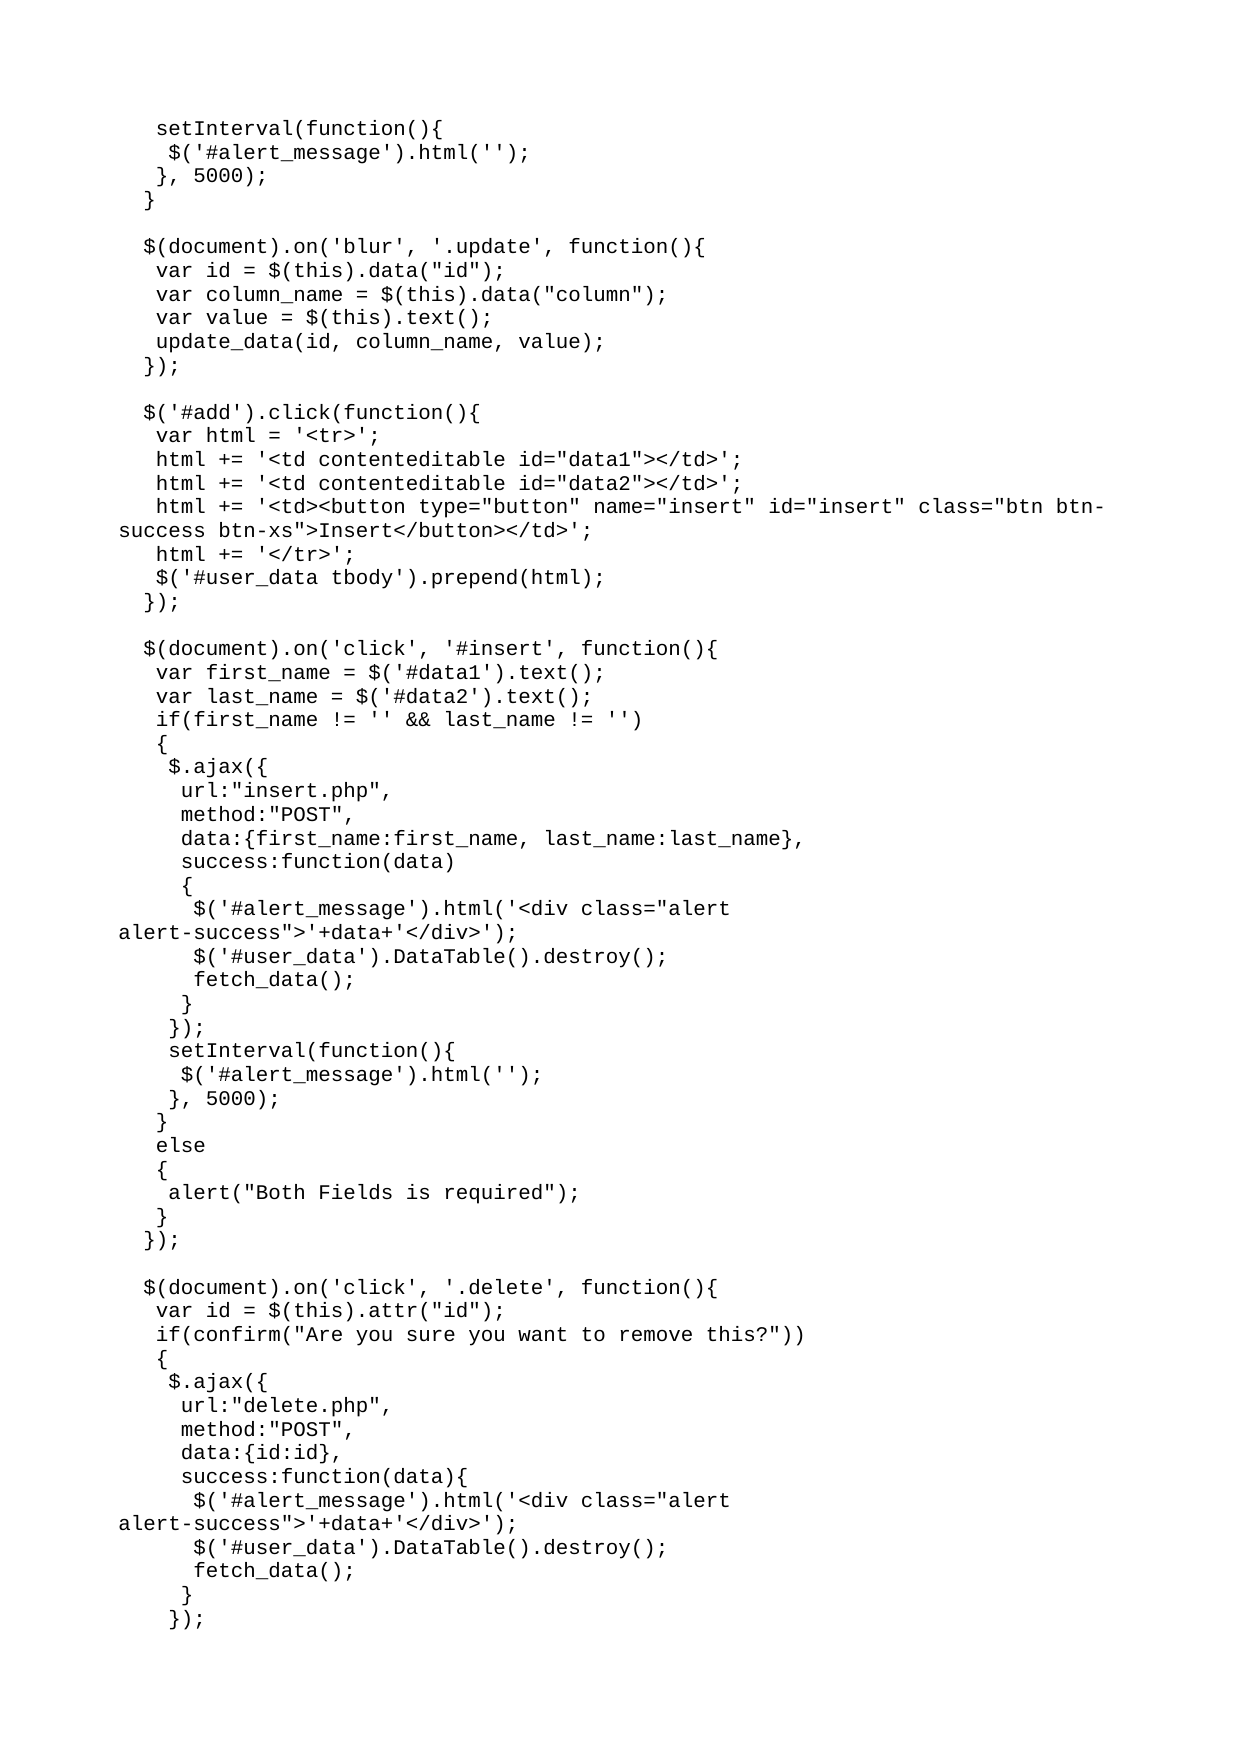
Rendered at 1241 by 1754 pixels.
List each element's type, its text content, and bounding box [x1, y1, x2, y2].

text method:"POST", [118, 804, 1122, 827]
text }, 5000); [118, 1088, 1122, 1111]
text $.ajax({ [118, 757, 1122, 780]
text { [118, 1158, 1122, 1182]
text $('#user_data tbody').prepend(html); [118, 567, 1122, 591]
text }, 5000); [118, 165, 1122, 189]
text $('#user_data').DataTable().destroy(); [118, 1537, 1122, 1561]
text { [118, 875, 1122, 898]
text html += '</tr>'; [118, 544, 1122, 567]
text $('#alert_message').html('<div class="alert alert-success">'+data+'</div>'); [118, 1489, 1122, 1537]
text } [118, 189, 1122, 213]
text alert("Both Fields is required"); [118, 1182, 1122, 1206]
text $('#alert_message').html(''); [118, 1064, 1122, 1088]
text $('#alert_message').html('<div class="alert alert-success">'+data+'</div>'); [118, 898, 1122, 946]
text success:function(data){ [118, 1466, 1122, 1489]
text $('#alert_message').html(''); [118, 142, 1122, 165]
text } [118, 1111, 1122, 1135]
text } [118, 1206, 1122, 1229]
text html += '<td contenteditable id="data1"></td>'; [118, 449, 1122, 473]
text setInterval(function(){ [118, 1040, 1122, 1064]
text fetch_data(); [118, 1561, 1122, 1584]
text } [118, 993, 1122, 1017]
text var value = $(this).text(); [118, 307, 1122, 331]
text update_data(id, column_name, value); [118, 331, 1122, 354]
text { [118, 733, 1122, 757]
text else [118, 1135, 1122, 1158]
text $(document).on('blur', '.update', function(){ [118, 236, 1122, 260]
text $('#user_data').DataTable().destroy(); [118, 946, 1122, 969]
text var html = '<tr>'; [118, 426, 1122, 449]
text }); [118, 1229, 1122, 1253]
text url:"insert.php", [118, 780, 1122, 804]
text if(confirm("Are you sure you want to remove this?")) [118, 1324, 1122, 1348]
text }); [118, 1017, 1122, 1040]
text setInterval(function(){ [118, 118, 1122, 142]
text method:"POST", [118, 1419, 1122, 1442]
text }); [118, 354, 1122, 378]
text data:{first_name:first_name, last_name:last_name}, [118, 827, 1122, 851]
text var id = $(this).data("id"); [118, 260, 1122, 284]
text }); [118, 591, 1122, 615]
text html += '<td><button type="button" name="insert" id="insert" class="btn btn-success btn-xs">Insert</button></td>'; [118, 496, 1122, 544]
text if(first_name != '' && last_name != '') [118, 709, 1122, 733]
text url:"delete.php", [118, 1395, 1122, 1419]
text var id = $(this).attr("id"); [118, 1300, 1122, 1324]
text { [118, 1348, 1122, 1371]
text var last_name = $('#data2').text(); [118, 686, 1122, 709]
text $('#add').click(function(){ [118, 402, 1122, 426]
text var first_name = $('#data1').text(); [118, 662, 1122, 686]
text data:{id:id}, [118, 1442, 1122, 1466]
text html += '<td contenteditable id="data2"></td>'; [118, 473, 1122, 496]
text $(document).on('click', '.delete', function(){ [118, 1277, 1122, 1300]
text } [118, 1584, 1122, 1608]
text $(document).on('click', '#insert', function(){ [118, 638, 1122, 662]
text var column_name = $(this).data("column"); [118, 284, 1122, 307]
text fetch_data(); [118, 969, 1122, 993]
text success:function(data) [118, 851, 1122, 875]
text }); [118, 1608, 1122, 1631]
text $.ajax({ [118, 1371, 1122, 1395]
